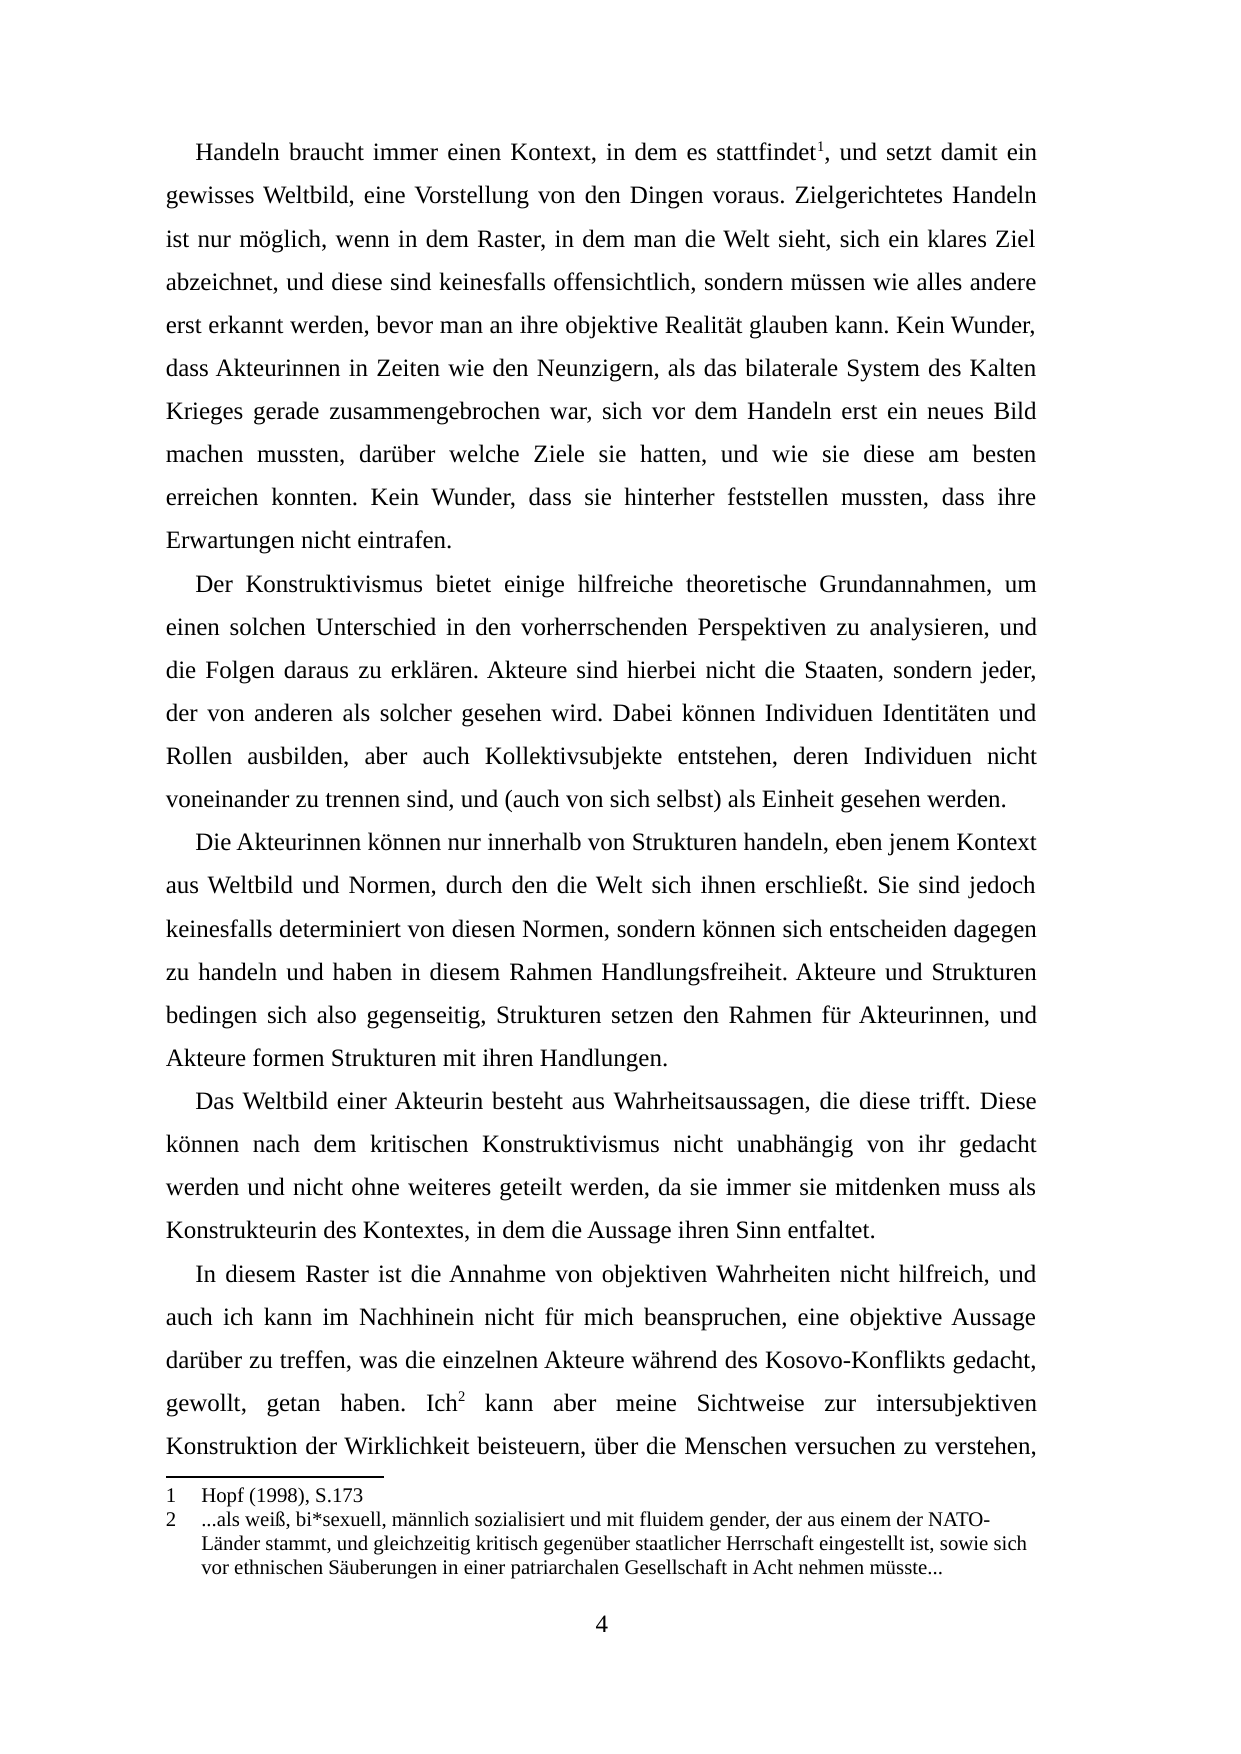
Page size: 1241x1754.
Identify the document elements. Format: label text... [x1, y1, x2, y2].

text Der Konstruktivismus bietet einige hilfreiche theoretische Grundannahmen, um einen solchen Unterschied in den vorherrschenden Perspektiven zu analysieren, und die Folgen daraus zu erklären. Akteure sind hierbei nicht die Staaten, sondern jeder, der von anderen als solcher gesehen wird. Dabei können Individuen Identitäten und Rollen ausbilden, aber auch Kollektivsubjekte entstehen, deren Individuen nicht voneinander zu trennen sind, und (auch von sich selbst) als Einheit gesehen werden. [166, 569, 1037, 813]
text Handeln braucht immer einen Kontext, in dem es stattfindet, und setzt damit ein gewisses Weltbild, eine Vorstellung von den Dingen voraus. Zielgerichtetes Handeln ist nur möglich, wenn in dem Raster, in dem man die Welt sieht, sich ein klares Ziel abzeichnet, und diese sind keinesfalls offensichtlich, sondern müssen wie alles andere erst erkannt werden, bevor man an ihre objektive Realität glauben kann. Kein Wunder, dass Akteurinnen in Zeiten wie den Neunzigern, als das bilaterale System des Kalten Krieges gerade zusammengebrochen war, sich vor dem Handeln erst ein neues Bild machen mussten, darüber welche Ziele sie hatten, und wie sie diese am besten erreichen konnten. Kein Wunder, dass sie hinterher feststellen mussten, dass ihre Erwartungen nicht eintrafen. [166, 137, 1037, 554]
text Hopf (1998), S.173 [166, 1483, 1037, 1507]
text Die Akteurinnen können nur innerhalb von Strukturen handeln, eben jenem Kontext aus Weltbild und Normen, durch den die Welt sich ihnen erschließt. Sie sind jedoch keinesfalls determiniert von diesen Normen, sondern können sich entscheiden dagegen zu handeln und haben in diesem Rahmen Handlungsfreiheit. Akteure und Strukturen bedingen sich also gegenseitig, Strukturen setzen den Rahmen für Akteurinnen, und Akteure formen Strukturen mit ihren Handlungen. [166, 827, 1037, 1072]
text ...als weiß, bi*sexuell, männlich sozialisiert und mit fluidem gender, der aus einem der NATO-Länder stammt, und gleichzeitig kritisch gegenüber staatlicher Herrschaft eingestellt ist, sowie sich vor ethnischen Säuberungen in einer patriarchalen Gesellschaft in Acht nehmen müsste... [166, 1507, 1037, 1579]
text Das Weltbild einer Akteurin besteht aus Wahrheitsaussagen, die diese trifft. Diese können nach dem kritischen Konstruktivismus nicht unabhängig von ihr gedacht werden und nicht ohne weiteres geteilt werden, da sie immer sie mitdenken muss als Konstrukteurin des Kontextes, in dem die Aussage ihren Sinn entfaltet. [166, 1086, 1037, 1244]
text In diesem Raster ist die Annahme von objektiven Wahrheiten nicht hilfreich, und auch ich kann im Nachhinein nicht für mich beanspruchen, eine objektive Aussage darüber zu treffen, was die einzelnen Akteure während des Kosovo-Konflikts gedacht, gewollt, getan haben. Ich kann aber meine Sichtweise zur intersubjektiven Konstruktion der Wirklichkeit beisteuern, über die Menschen versuchen zu verstehen, [166, 1259, 1037, 1460]
